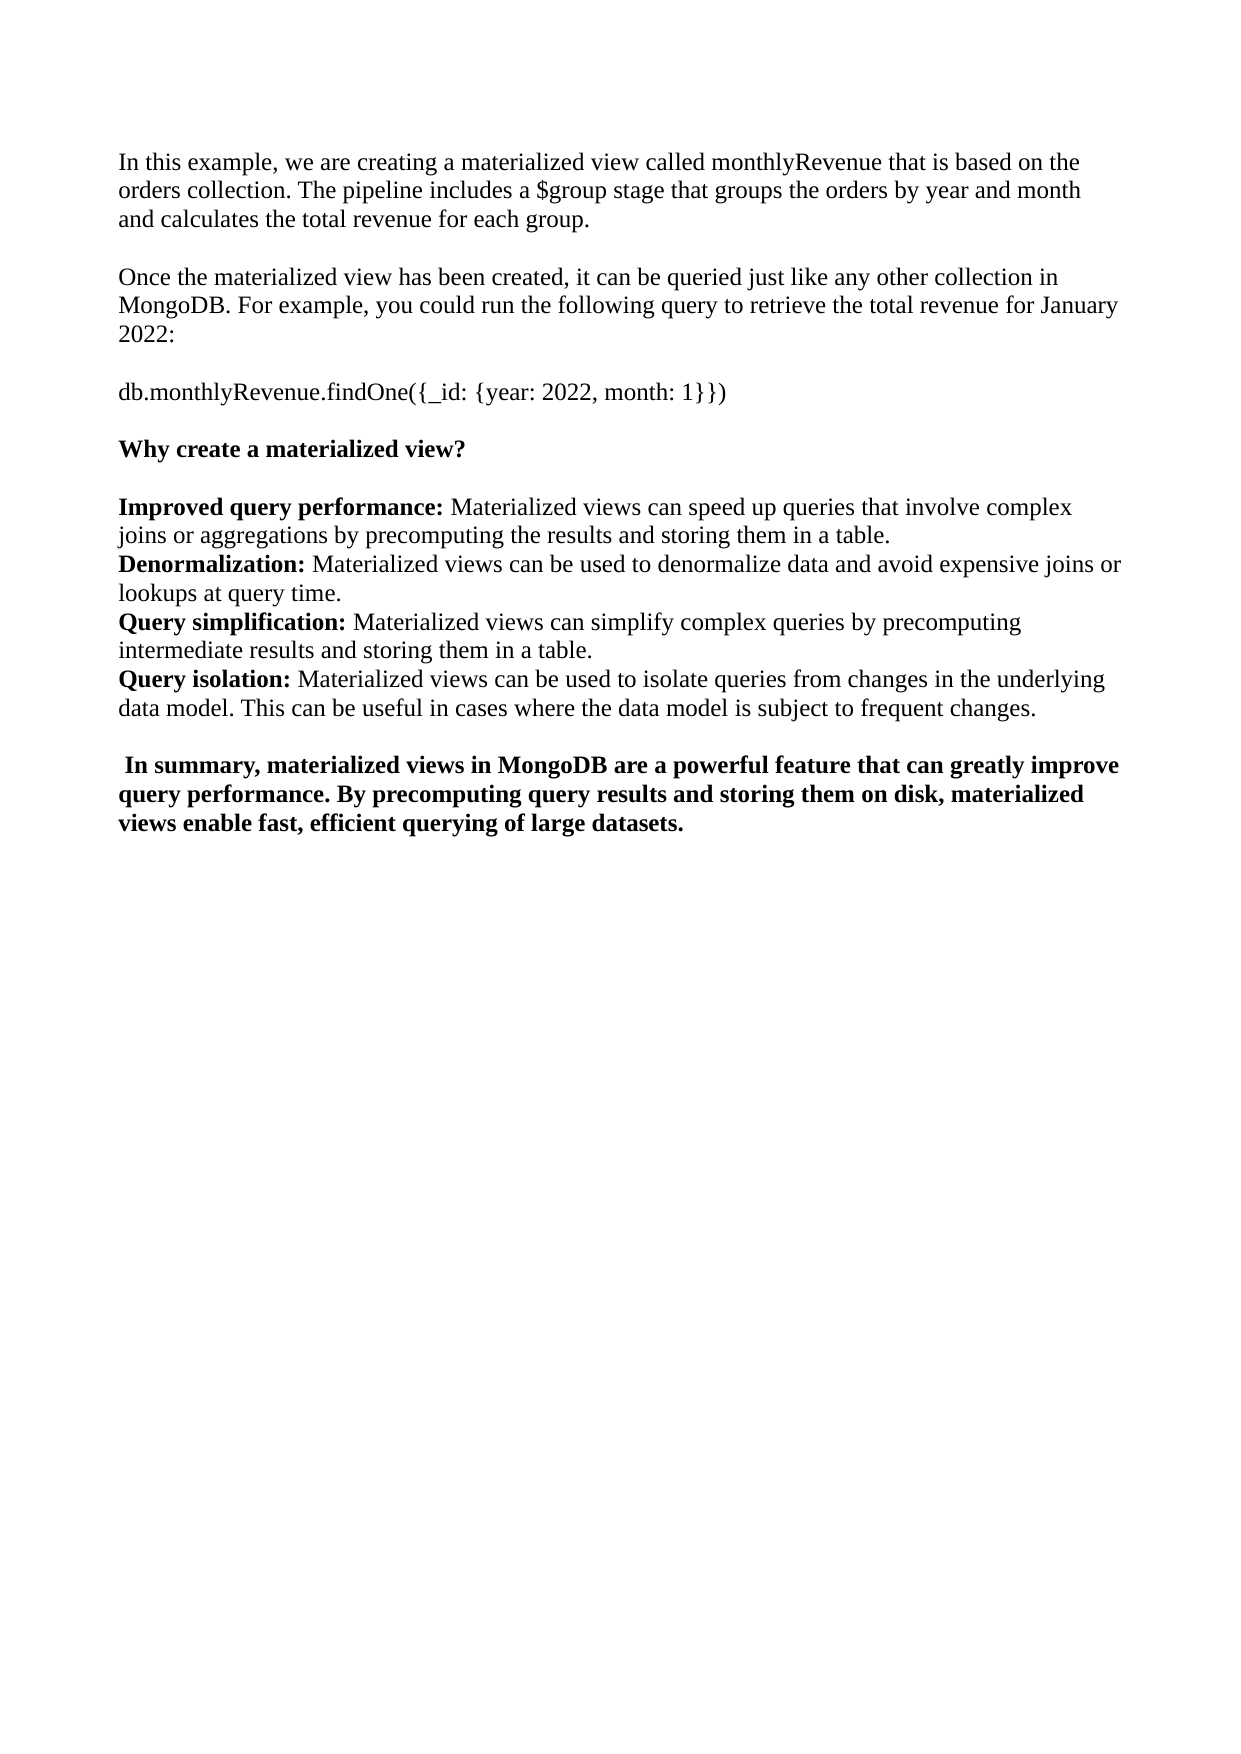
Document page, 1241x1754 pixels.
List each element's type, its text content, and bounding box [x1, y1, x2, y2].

text Once the materialized view has been created, it can be queried just like any other collection in MongoDB. For example, you could run the following query to retrieve the total revenue for January 2022: [118, 262, 1122, 348]
text db.monthlyRevenue.findOne({_id: {year: 2022, month: 1}}) [118, 377, 1122, 406]
text Query simplification: Materialized views can simplify complex queries by precomputing intermediate results and storing them in a table. [118, 607, 1122, 664]
text Query isolation: Materialized views can be used to isolate queries from changes in the underlying data model. This can be useful in cases where the data model is subject to frequent changes. [118, 664, 1122, 722]
text Denormalization: Materialized views can be used to denormalize data and avoid expensive joins or lookups at query time. [118, 549, 1122, 607]
text In this example, we are creating a materialized view called monthlyRevenue that is based on the orders collection. The pipeline includes a $group stage that groups the orders by year and month and calculates the total revenue for each group. [118, 147, 1122, 233]
text Improved query performance: Materialized views can speed up queries that involve complex joins or aggregations by precomputing the results and storing them in a table. [118, 492, 1122, 549]
text In summary, materialized views in MongoDB are a powerful feature that can greatly improve query performance. By precomputing query results and storing them on disk, materialized views enable fast, efficient querying of large datasets. [118, 751, 1122, 837]
text Why create a materialized view? [118, 434, 1122, 463]
